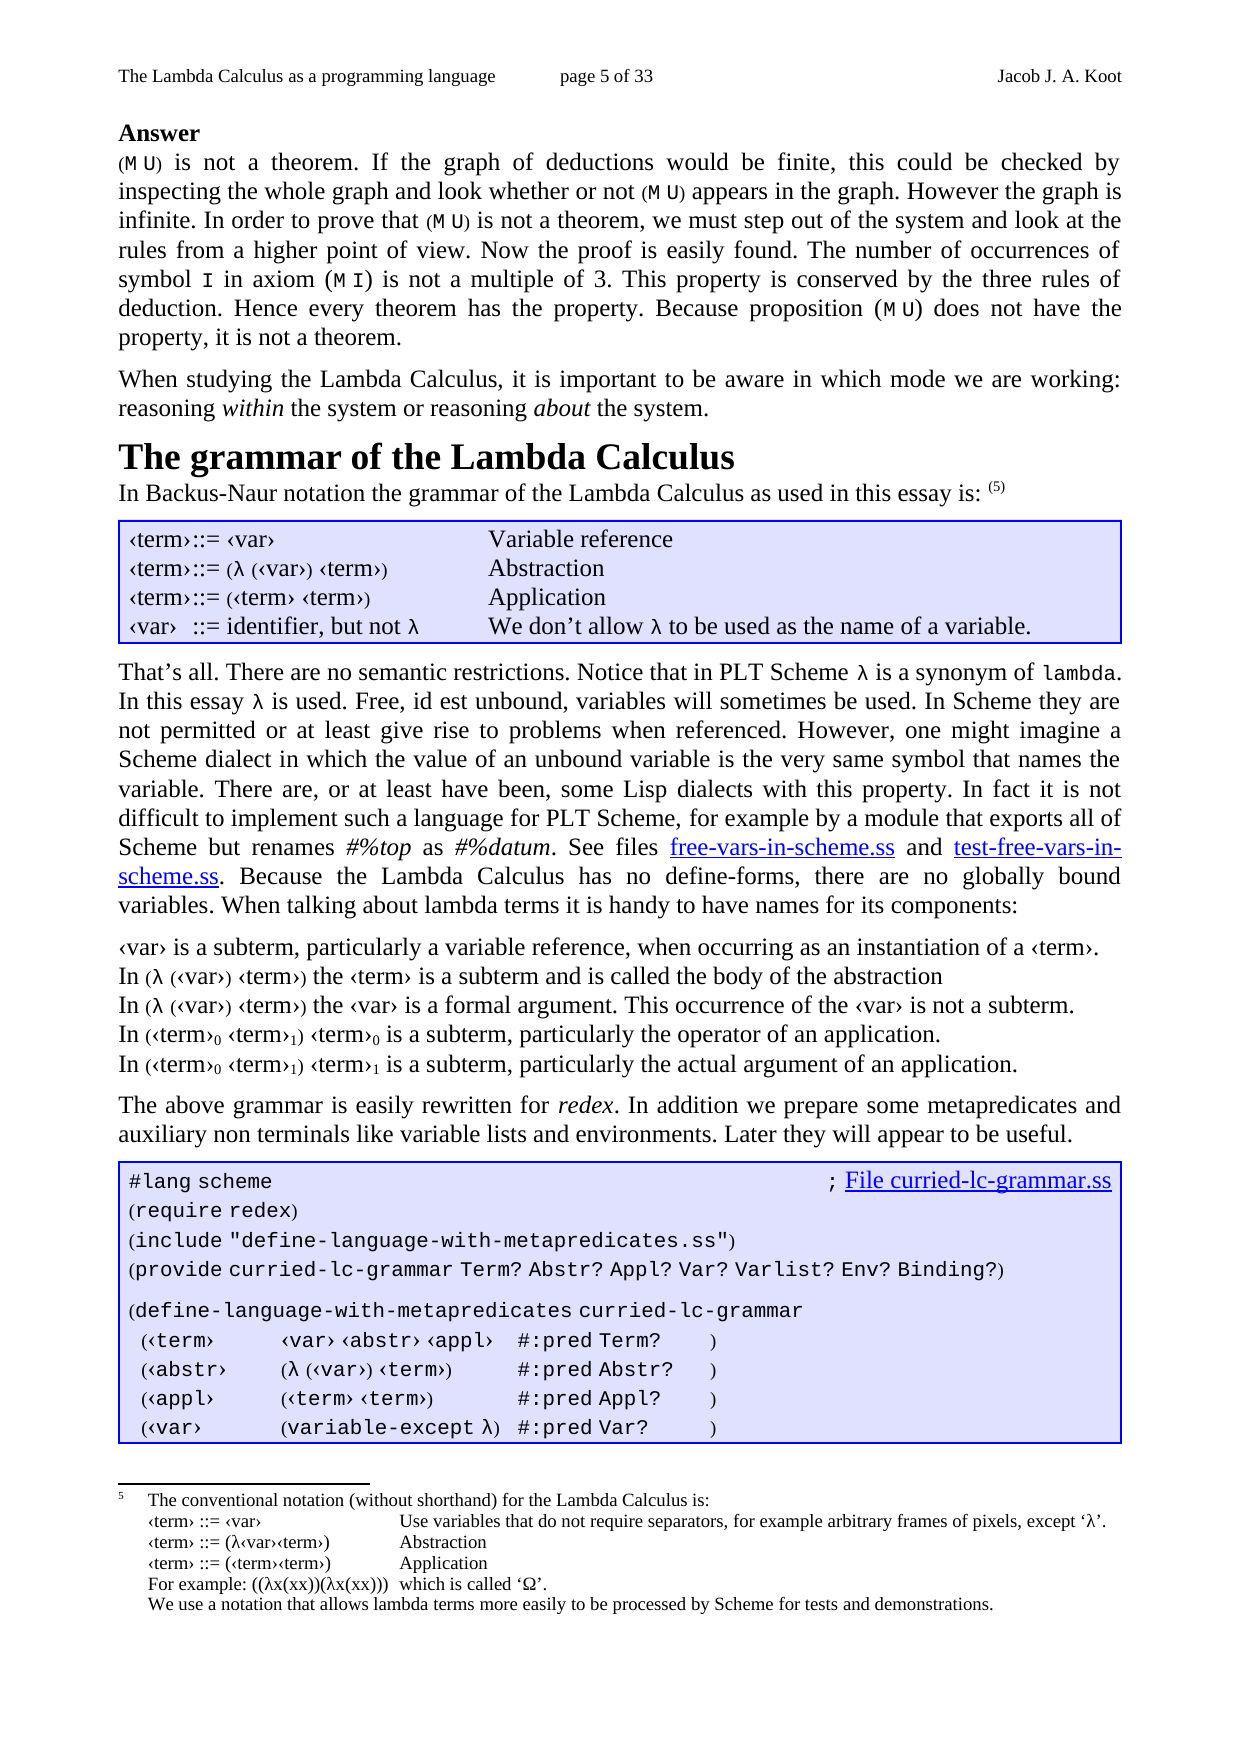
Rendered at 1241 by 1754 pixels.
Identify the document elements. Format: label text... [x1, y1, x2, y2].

text (provide curried-lc-grammar Term? Abstr? Appl? Var? Varlist? Env? Binding?) [120, 1249, 1120, 1282]
text In (‹term›0 ‹term›1) ‹term›0 is a subterm, particularly the operator of an application. [118, 1019, 1122, 1049]
text When studying the Lambda Calculus, it is important to be aware in which mode we are working: reasoning within the system or reasoning about the system. [118, 364, 1122, 422]
text In (λ (‹var›) ‹term›) the ‹term› is a subterm and is called the body of the abstraction [118, 961, 1122, 990]
text In Backus-Naur notation the grammar of the Lambda Calculus as used in this essay is: () [118, 478, 1122, 507]
text ‹term› ::= (λ (‹var›) ‹term›) Abstraction [120, 549, 1120, 578]
text ‹term› ::= (λ‹var›‹term›) Abstraction [118, 1532, 1122, 1552]
text (‹abstr› (λ (‹var›) ‹term›) #:pred Abstr? ) [120, 1349, 1120, 1378]
text ‹var› ::= identifier, but not λ We don’t allow λ to be used as the name of a variable. [120, 607, 1120, 642]
text (require redex) [120, 1190, 1120, 1219]
text (include "define-language-with-metapredicates.ss") [120, 1219, 1120, 1249]
text ‹term› ::= ‹var› Use variables that do not require separators, for example arbitrary frames of pixels, except ‘λ’. [118, 1511, 1122, 1532]
text (‹term› ‹var› ‹abstr› ‹appl› #:pred Term? ) [120, 1319, 1120, 1349]
text ‹term› ::= (‹term› ‹term›) Application [120, 578, 1120, 607]
text The conventional notation (without shorthand) for the Lambda Calculus is: [118, 1490, 1122, 1511]
text We use a notation that allows lambda terms more easily to be processed by Scheme for tests and demonstrations. [118, 1594, 1122, 1615]
text For example: ((λx(xx))(λx(xx))) which is called ‘Ω’. [118, 1573, 1122, 1594]
text In (‹term›0 ‹term›1) ‹term›1 is a subterm, particularly the actual argument of an application. [118, 1049, 1122, 1078]
text ‹term› ::= (‹term›‹term›) Application [118, 1552, 1122, 1573]
text That’s all. There are no semantic restrictions. Notice that in PLT Scheme λ is a synonym of lambda. In this essay λ is used. Free, id est unbound, variables will sometimes be used. In Scheme they are not permitted or at least give rise to problems when referenced. However, one might imagine a Scheme dialect in which the value of an unbound variable is the very same symbol that names the variable. There are, or at least have been, some Lisp dialects with this property. In fact it is not difficult to implement such a language for PLT Scheme, for example by a module that exports all of Scheme but renames #%top as #%datum. See files free-vars-in-scheme.ss and test-free-vars-in-scheme.ss. Because the Lambda Calculus has no define-forms, there are no globally bound variables. When talking about lambda terms it is handy to have names for its components: [118, 657, 1122, 919]
subtitle The grammar of the Lambda Calculus [118, 435, 1122, 478]
text ‹term› ::= ‹var› Variable reference [120, 522, 1120, 549]
text (‹var› (variable-except λ) #:pred Var? ) [120, 1407, 1120, 1442]
text (‹appl› (‹term› ‹term›) #:pred Appl? ) [120, 1378, 1120, 1407]
text #lang scheme ; File curried-lc-grammar.ss [120, 1163, 1120, 1190]
text The above grammar is easily rewritten for redex. In addition we prepare some metapredicates and auxiliary non terminals like variable lists and environments. Later they will appear to be useful. [118, 1090, 1122, 1149]
text (M U) is not a theorem. If the graph of deductions would be finite, this could be checked by inspecting the whole graph and look whether or not (M U) appears in the graph. However the graph is infinite. In order to prove that (M U) is not a theorem, we must step out of the system and look at the rules from a higher point of view. Now the proof is easily found. The number of occurrences of symbol I in axiom (M I) is not a multiple of 3. This property is conserved by the three rules of deduction. Hence every theorem has the property. Because proposition (M U) does not have the property, it is not a theorem. [118, 147, 1122, 351]
subtitle Answer [118, 118, 1122, 147]
text ‹var› is a subterm, particularly a variable reference, when occurring as an instantiation of a ‹term›. [118, 932, 1122, 961]
text In (λ (‹var›) ‹term›) the ‹var› is a formal argument. This occurrence of the ‹var› is not a subterm. [118, 990, 1122, 1019]
text (define-language-with-metapredicates curried-lc-grammar [120, 1290, 1120, 1319]
